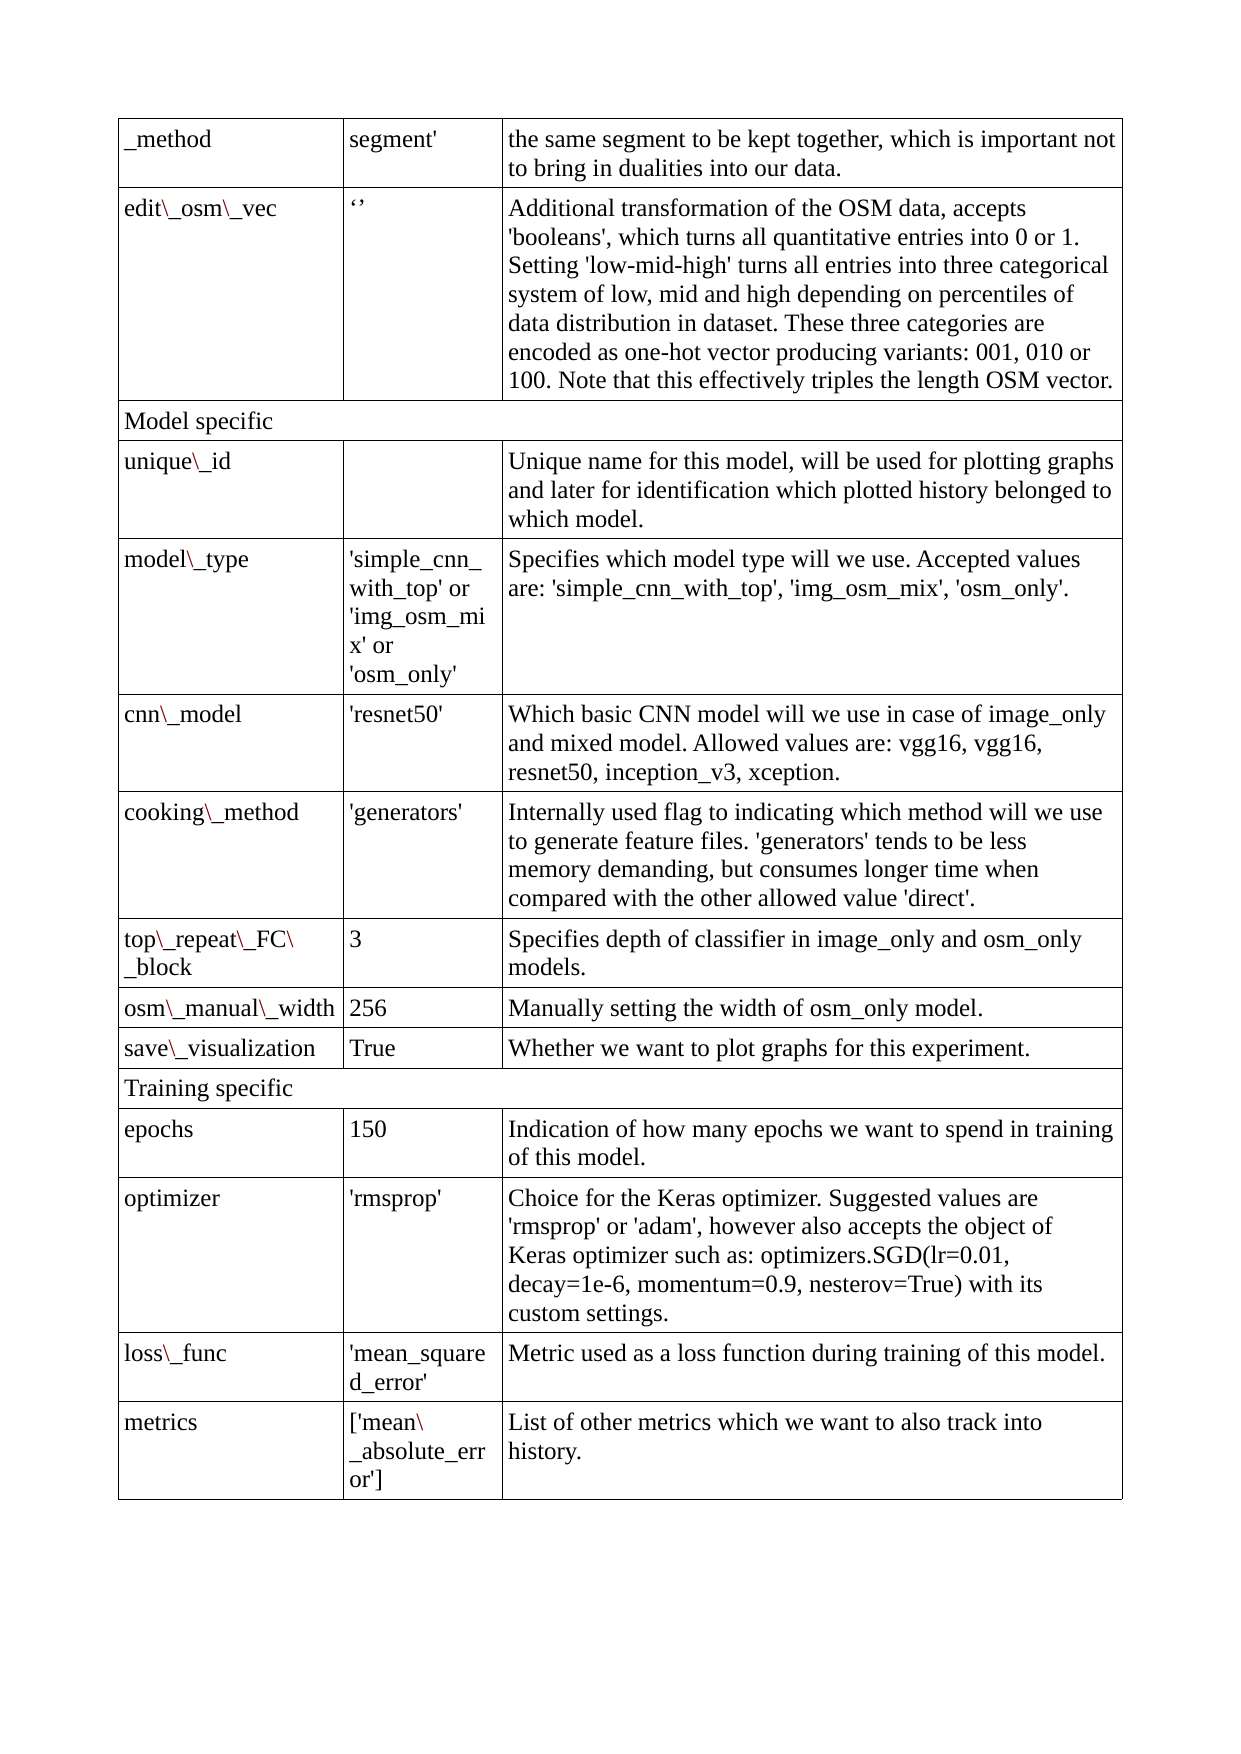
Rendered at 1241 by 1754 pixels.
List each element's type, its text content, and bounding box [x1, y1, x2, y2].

table_cell List of other metrics which we want to also track into history. [503, 1402, 1122, 1499]
table_cell cooking\_method [119, 792, 343, 918]
table_cell Training specific [119, 1069, 1122, 1108]
table_cell 'resnet50' [344, 695, 502, 791]
table_cell Which basic CNN model will we use in case of image_only and mixed model. Allowed values are: vgg16, vgg16, resnet50, inception_v3, xception. [503, 695, 1122, 791]
table_cell Additional transformation of the OSM data, accepts 'booleans', which turns all quantitative entries into 0 or 1. Setting 'low-mid-high' turns all entries into three categorical system of low, mid and high depending on percentiles of data distribution in dataset. These three categories are encoded as one-hot vector producing variants: 001, 010 or 100. Note that this effectively triples the length OSM vector. [503, 188, 1122, 400]
table_cell True [344, 1028, 502, 1067]
table_cell ['mean\_absolute_error'] [344, 1402, 502, 1499]
table_cell Specifies which model type will we use. Accepted values are: 'simple_cnn_with_top', 'img_osm_mix', 'osm_only'. [503, 539, 1122, 693]
table_cell cnn\_model [119, 695, 343, 791]
table_cell 256 [344, 988, 502, 1027]
table_cell Indication of how many epochs we want to spend in training of this model. [503, 1109, 1122, 1177]
table_cell Model specific [119, 401, 1122, 440]
table_cell osm\_manual\_width [119, 988, 343, 1027]
table_cell Metric used as a loss function during training of this model. [503, 1333, 1122, 1401]
table_cell edit\_osm\_vec [119, 188, 343, 400]
table_cell segment' [344, 119, 502, 187]
table_cell Internally used flag to indicating which method will we use to generate feature files. 'generators' tends to be less memory demanding, but consumes longer time when compared with the other allowed value 'direct'. [503, 792, 1122, 918]
table_cell model\_type [119, 539, 343, 693]
table_cell the same segment to be kept together, which is important not to bring in dualities into our data. [503, 119, 1122, 187]
table_cell 'rmsprop' [344, 1178, 502, 1332]
table_cell 3 [344, 919, 502, 987]
table_cell Manually setting the width of osm_only model. [503, 988, 1122, 1027]
table_cell Whether we want to plot graphs for this experiment. [503, 1028, 1122, 1067]
table_cell top\_repeat\_FC\_block [119, 919, 343, 987]
table_cell unique\_id [119, 441, 343, 538]
table_cell metrics [119, 1402, 343, 1499]
table_cell 'mean_squared_error' [344, 1333, 502, 1401]
table_cell Choice for the Keras optimizer. Suggested values are 'rmsprop' or 'adam', however also accepts the object of Keras optimizer such as: optimizers.SGD(lr=0.01, decay=1e-6, momentum=0.9, nesterov=True) with its custom settings. [503, 1178, 1122, 1332]
table_cell Specifies depth of classifier in image_only and osm_only models. [503, 919, 1122, 987]
table_cell optimizer [119, 1178, 343, 1332]
table_cell Unique name for this model, will be used for plotting graphs and later for identification which plotted history belonged to which model. [503, 441, 1122, 538]
table_cell save\_visualization [119, 1028, 343, 1067]
table_cell _method [119, 119, 343, 187]
table_cell [344, 441, 502, 538]
table_cell loss\_func [119, 1333, 343, 1401]
table_cell 'generators' [344, 792, 502, 918]
table_cell 'simple_cnn_with_top' or 'img_osm_mix' or 'osm_only' [344, 539, 502, 693]
table_cell epochs [119, 1109, 343, 1177]
table_cell ‘’ [344, 188, 502, 400]
table_cell 150 [344, 1109, 502, 1177]
